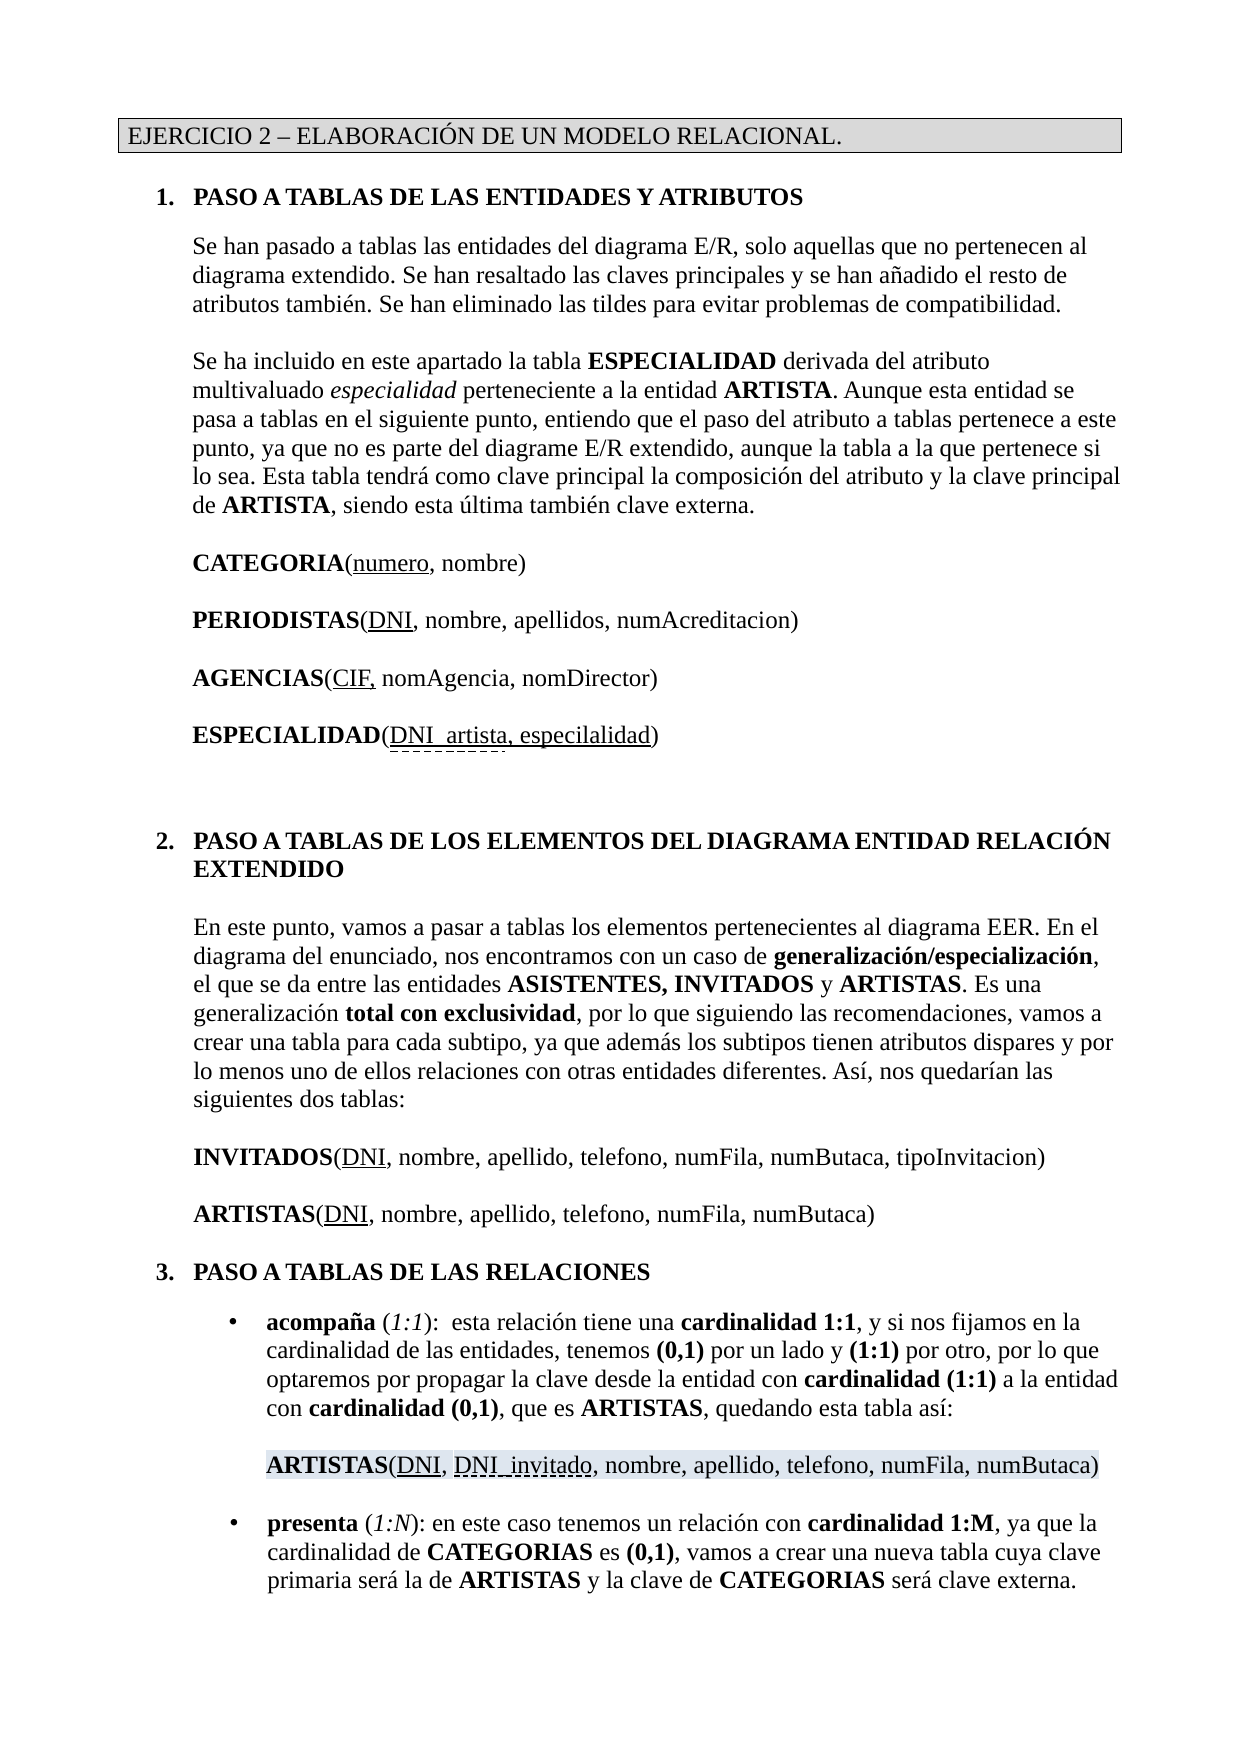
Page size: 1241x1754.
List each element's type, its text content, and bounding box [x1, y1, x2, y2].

text AGENCIAS(CIF, nomAgencia, nomDirector) [192, 663, 1122, 691]
list PASO A TABLAS DE LAS RELACIONES [156, 1257, 1122, 1286]
list acompaña (1:1): esta relación tiene una cardinalidad 1:1, y si nos fijamos en la cardinalidad de las entidades, tenemos (0,1) por un lado y (1:1) por otro, por lo que optaremos por propagar la clave desde la entidad con cardinalidad (1:1) a la entidad con cardinalidad (0,1), que es ARTISTAS, quedando esta tabla así: [228, 1307, 1122, 1422]
text Se han pasado a tablas las entidades del diagrama E/R, solo aquellas que no pertenecen al diagrama extendido. Se han resaltado las claves principales y se han añadido el resto de atributos también. Se han eliminado las tildes para evitar problemas de compatibilidad. [192, 231, 1122, 318]
list En este punto, vamos a pasar a tablas los elementos pertenecientes al diagrama EER. En el diagrama del enunciado, nos encontramos con un caso de generalización/especialización, el que se da entre las entidades ASISTENTES, INVITADOS y ARTISTAS. Es una generalización total con exclusividad, por lo que siguiendo las recomendaciones, vamos a crear una tabla para cada subtipo, ya que además los subtipos tienen atributos dispares y por lo menos uno de ellos relaciones con otras entidades diferentes. Así, nos quedarían las siguientes dos tablas: [193, 912, 1122, 1113]
list presenta (1:N): en este caso tenemos un relación con cardinalidad 1:M, ya que la cardinalidad de CATEGORIAS es (0,1), vamos a crear una nueva tabla cuya clave primaria será la de ARTISTAS y la clave de CATEGORIAS será clave externa. [229, 1508, 1122, 1594]
text ESPECIALIDAD(DNI_artista, especilalidad) [192, 720, 1122, 749]
list PASO A TABLAS DE LOS ELEMENTOS DEL DIAGRAMA ENTIDAD RELACIÓN EXTENDIDO [156, 826, 1122, 883]
list INVITADOS(DNI, nombre, apellido, telefono, numFila, numButaca, tipoInvitacion) [193, 1142, 1122, 1171]
text ARTISTAS(DNI, DNI_invitado, nombre, apellido, telefono, numFila, numButaca) [118, 1450, 1122, 1479]
list ARTISTAS(DNI, nombre, apellido, telefono, numFila, numButaca) [193, 1199, 1122, 1228]
text EJERCICIO 2 – ELABORACIÓN DE UN MODELO RELACIONAL. [119, 119, 1121, 152]
list PASO A TABLAS DE LAS ENTIDADES Y ATRIBUTOS [156, 182, 1122, 211]
text PERIODISTAS(DNI, nombre, apellidos, numAcreditacion) [192, 605, 1122, 634]
text CATEGORIA(numero, nombre) [192, 548, 1122, 576]
text Se ha incluido en este apartado la tabla ESPECIALIDAD derivada del atributo multivaluado especialidad perteneciente a la entidad ARTISTA. Aunque esta entidad se pasa a tablas en el siguiente punto, entiendo que el paso del atributo a tablas pertenece a este punto, ya que no es parte del diagrame E/R extendido, aunque la tabla a la que pertenece si lo sea. Esta tabla tendrá como clave principal la composición del atributo y la clave principal de ARTISTA, siendo esta última también clave externa. [192, 346, 1122, 519]
